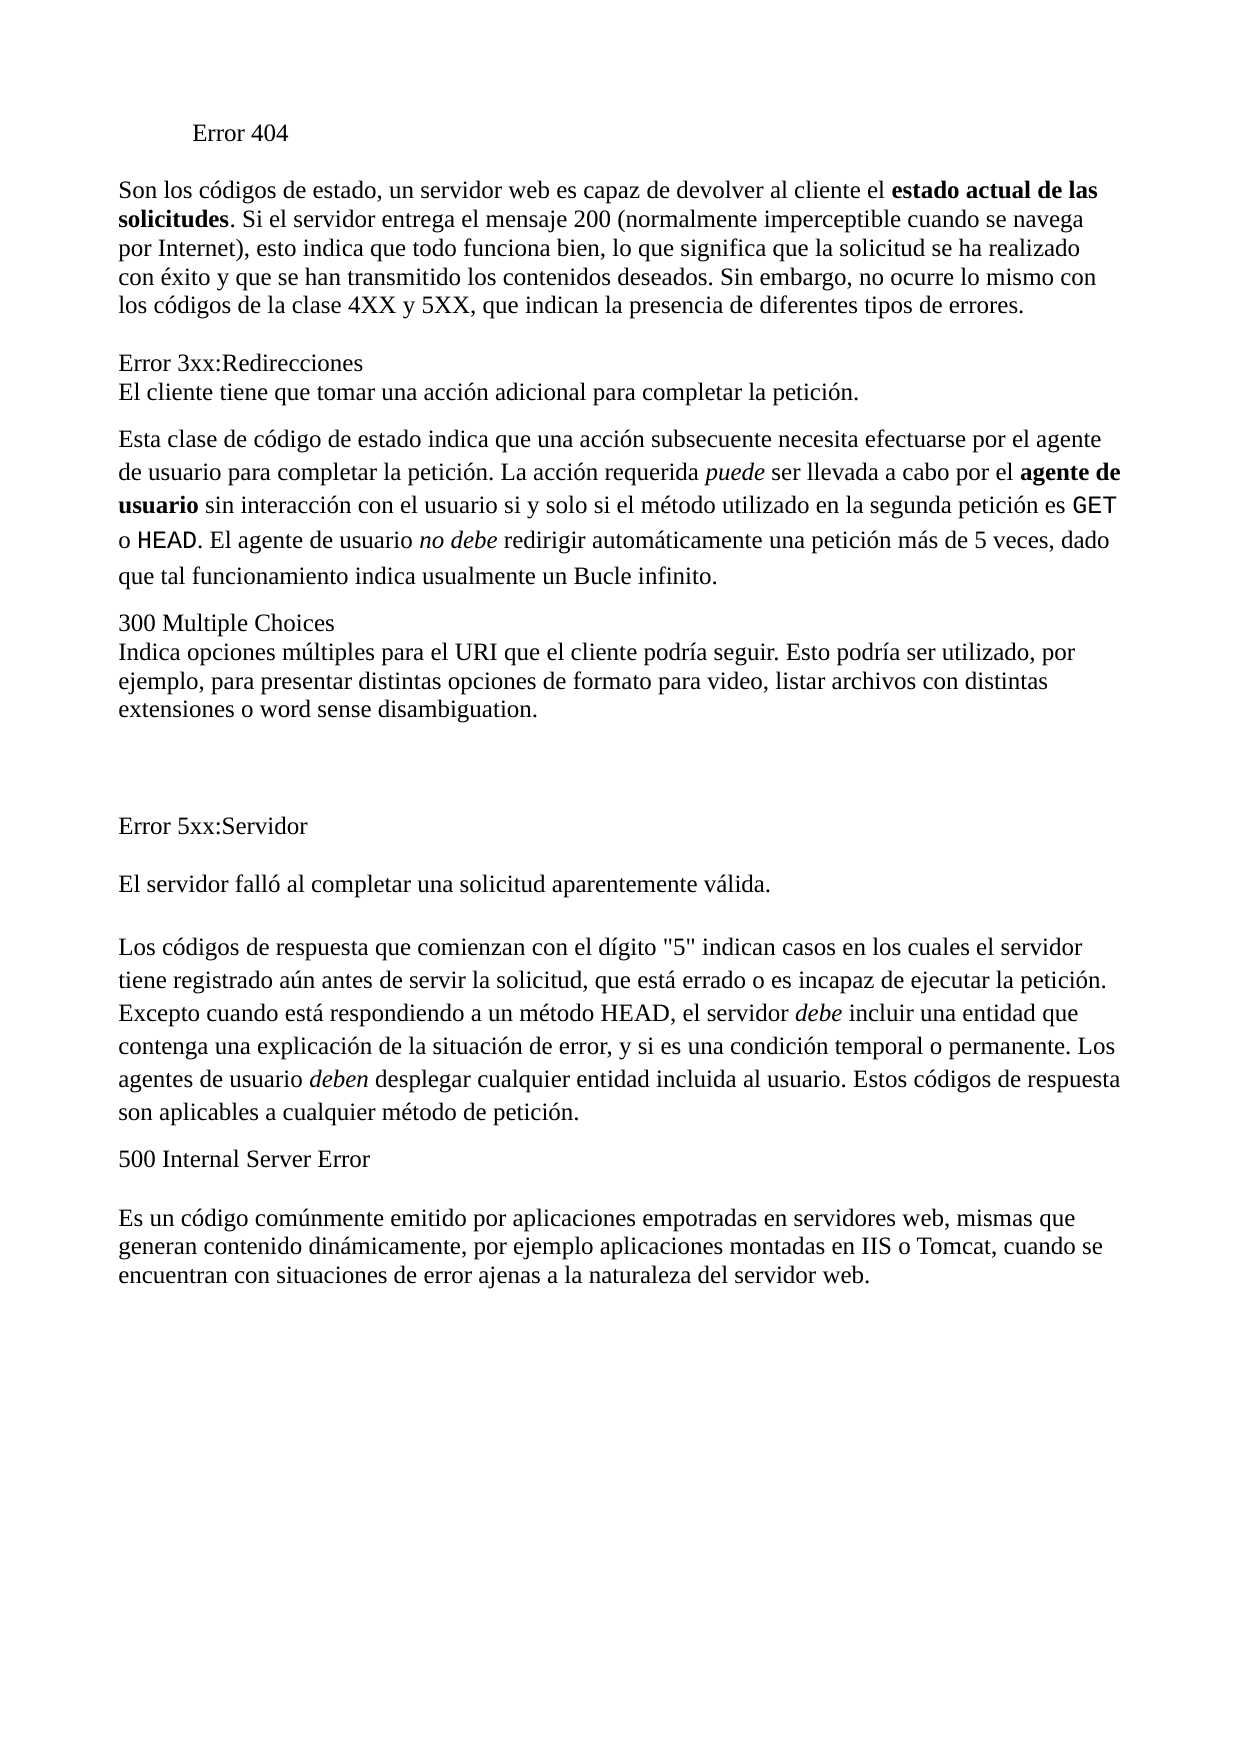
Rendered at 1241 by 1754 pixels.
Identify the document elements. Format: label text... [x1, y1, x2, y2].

text Los códigos de respuesta que comienzan con el dígito "5" indican casos en los cuales el servidor tiene registrado aún antes de servir la solicitud, que está errado o es incapaz de ejecutar la petición. Excepto cuando está respondiendo a un método HEAD, el servidor debe incluir una entidad que contenga una explicación de la situación de error, y si es una condición temporal o permanente. Los agentes de usuario deben desplegar cualquier entidad incluida al usuario. Estos códigos de respuesta son aplicables a cualquier método de petición. [118, 932, 1122, 1126]
text El servidor falló al completar una solicitud aparentemente válida. [118, 869, 1122, 898]
text Error 404 [118, 118, 1122, 147]
list Error 5xx:Servidor [118, 811, 1122, 840]
list Es un código comúnmente emitido por aplicaciones empotradas en servidores web, mismas que generan contenido dinámicamente, por ejemplo aplicaciones montadas en IIS o Tomcat, cuando se encuentran con situaciones de error ajenas a la naturaleza del servidor web. [118, 1203, 1122, 1289]
text Son los códigos de estado, un servidor web es capaz de devolver al cliente el estado actual de las solicitudes. Si el servidor entrega el mensaje 200 (normalmente imperceptible cuando se navega por Internet), esto indica que todo funciona bien, lo que significa que la solicitud se ha realizado con éxito y que se han transmitido los contenidos deseados. Sin embargo, no ocurre lo mismo con los códigos de la clase 4XX y 5XX, que indican la presencia de diferentes tipos de errores. [118, 176, 1122, 319]
list Indica opciones múltiples para el URI que el cliente podría seguir. Esto podría ser utilizado, por ejemplo, para presentar distintas opciones de formato para video, listar archivos con distintas extensiones o word sense disambiguation. [118, 637, 1122, 723]
subtitle 300 Multiple Choices [118, 608, 1122, 637]
text Error 3xx:Redirecciones [118, 348, 1122, 377]
subtitle 500 Internal Server Error [118, 1144, 1122, 1173]
text El cliente tiene que tomar una acción adicional para completar la petición. [118, 377, 1122, 406]
text Esta clase de código de estado indica que una acción subsecuente necesita efectuarse por el agente de usuario para completar la petición. La acción requerida puede ser llevada a cabo por el agente de usuario sin interacción con el usuario si y solo si el método utilizado en la segunda petición es GET o HEAD. El agente de usuario no debe redirigir automáticamente una petición más de 5 veces, dado que tal funcionamiento indica usualmente un Bucle infinito. [118, 424, 1122, 589]
